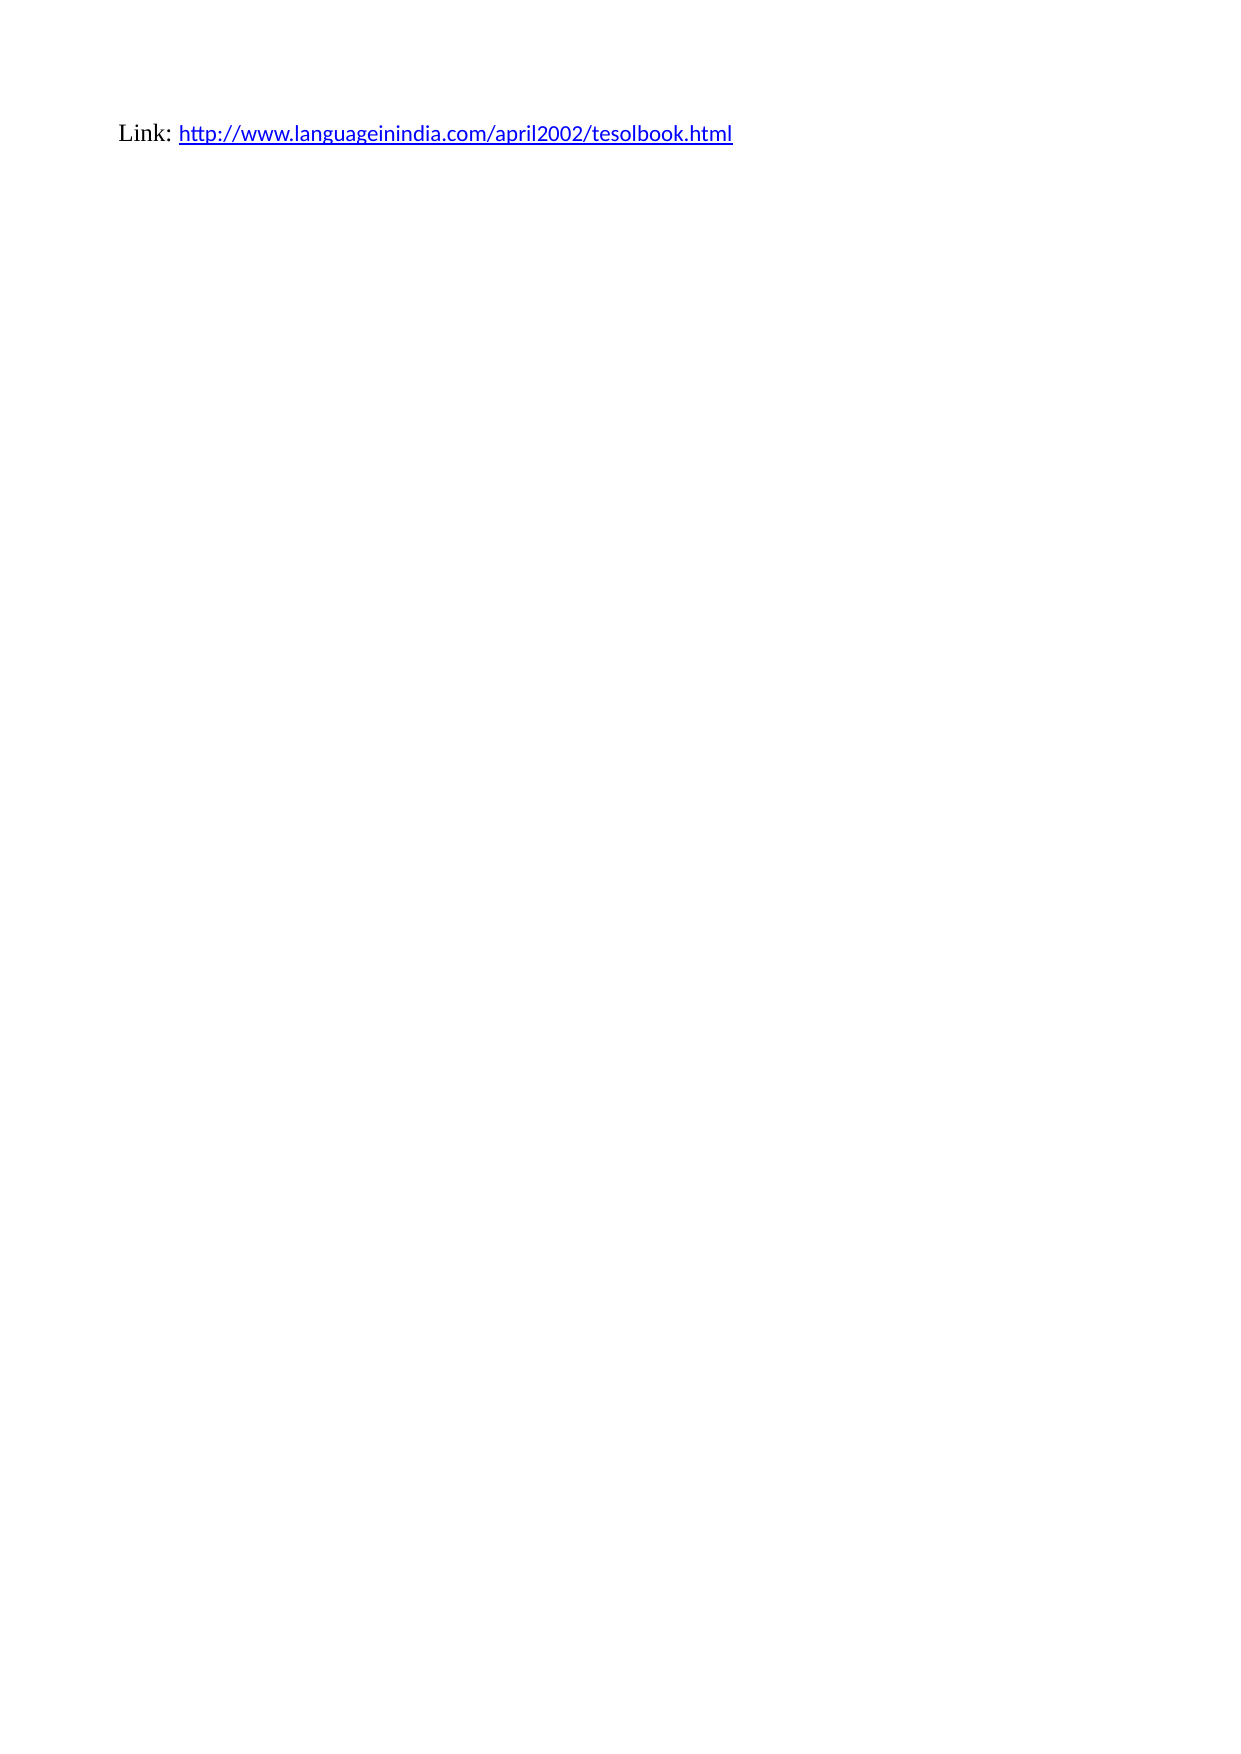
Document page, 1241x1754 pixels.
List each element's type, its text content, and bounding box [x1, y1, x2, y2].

text Link: http://www.languageinindia.com/april2002/tesolbook.html [118, 118, 1122, 147]
